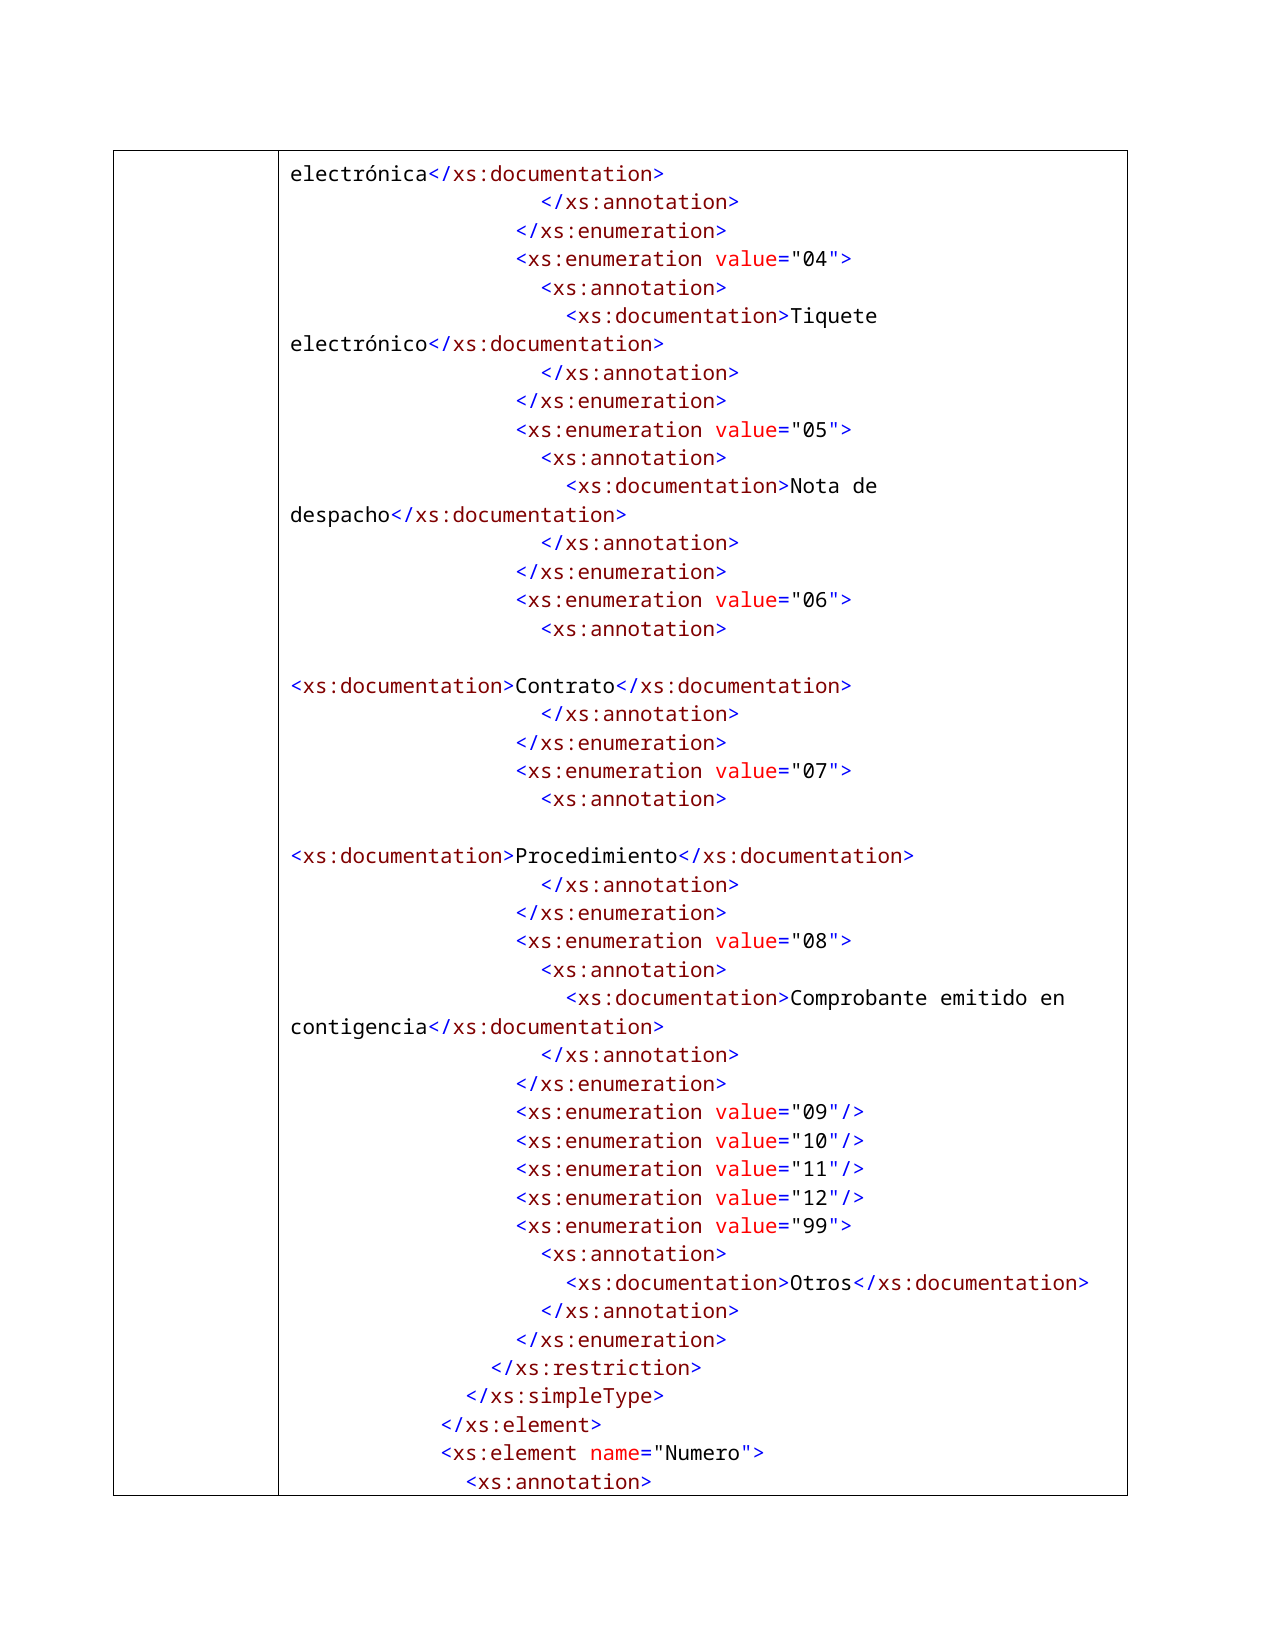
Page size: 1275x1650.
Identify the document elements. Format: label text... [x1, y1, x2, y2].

table_cell [114, 151, 278, 1495]
table_cell electrónica</xs:documentation> </xs:annotation> </xs:enumeration> <xs:enumeration value="04"> <xs:annotation> <xs:documentation>Tiquete electrónico</xs:documentation> </xs:annotation> </xs:enumeration> <xs:enumeration value="05"> <xs:annotation> <xs:documentation>Nota de despacho</xs:documentation> </xs:annotation> </xs:enumeration> <xs:enumeration value="06"> <xs:annotation> <xs:documentation>Contrato</xs:documentation> </xs:annotation> </xs:enumeration> <xs:enumeration value="07"> <xs:annotation> <xs:documentation>Procedimiento</xs:documentation> </xs:annotation> </xs:enumeration> <xs:enumeration value="08"> <xs:annotation> <xs:documentation>Comprobante emitido en contigencia</xs:documentation> </xs:annotation> </xs:enumeration> <xs:enumeration value="09"/> <xs:enumeration value="10"/> <xs:enumeration value="11"/> <xs:enumeration value="12"/> <xs:enumeration value="99"> <xs:annotation> <xs:documentation>Otros</xs:documentation> </xs:annotation> </xs:enumeration> </xs:restriction> </xs:simpleType> </xs:element> <xs:element name="Numero"> <xs:annotation> [279, 151, 1127, 1495]
